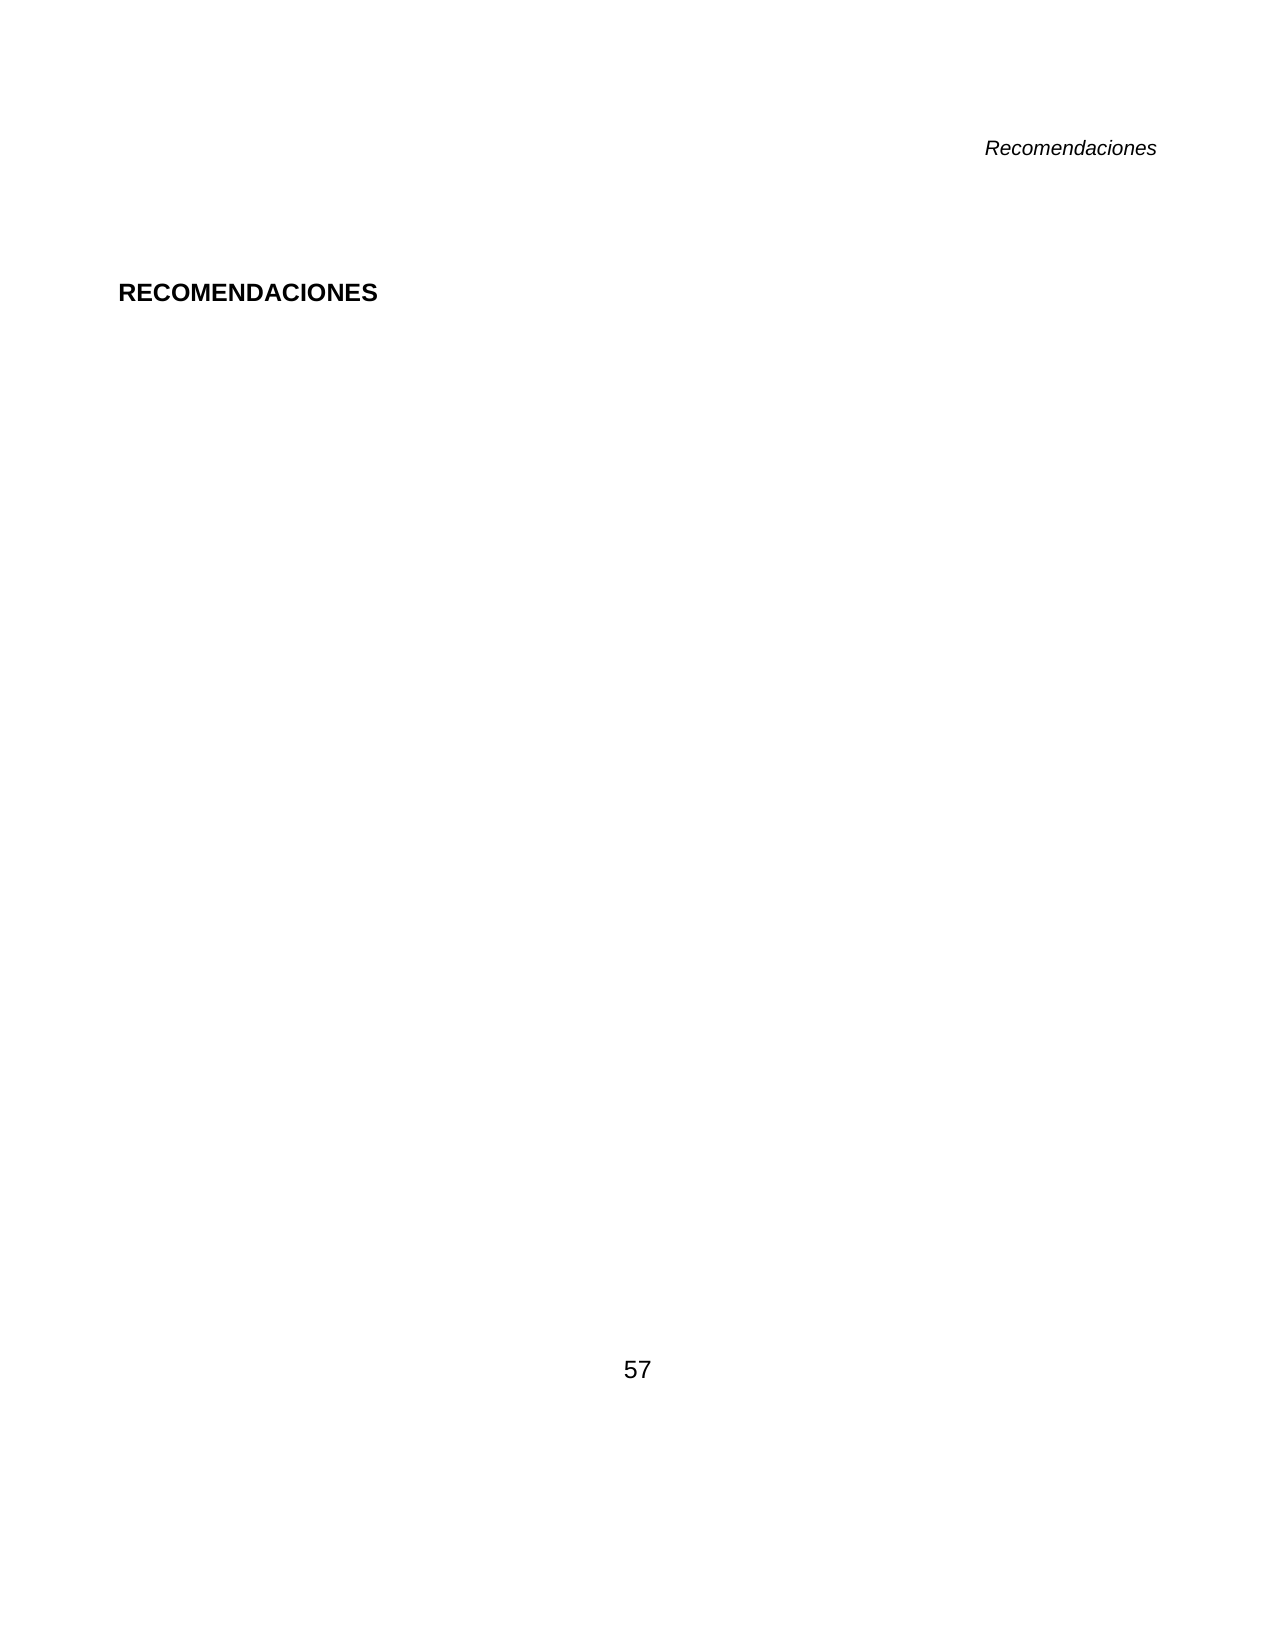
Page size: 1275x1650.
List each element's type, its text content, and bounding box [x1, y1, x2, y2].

subtitle RECOMENDACIONES [118, 277, 1157, 306]
